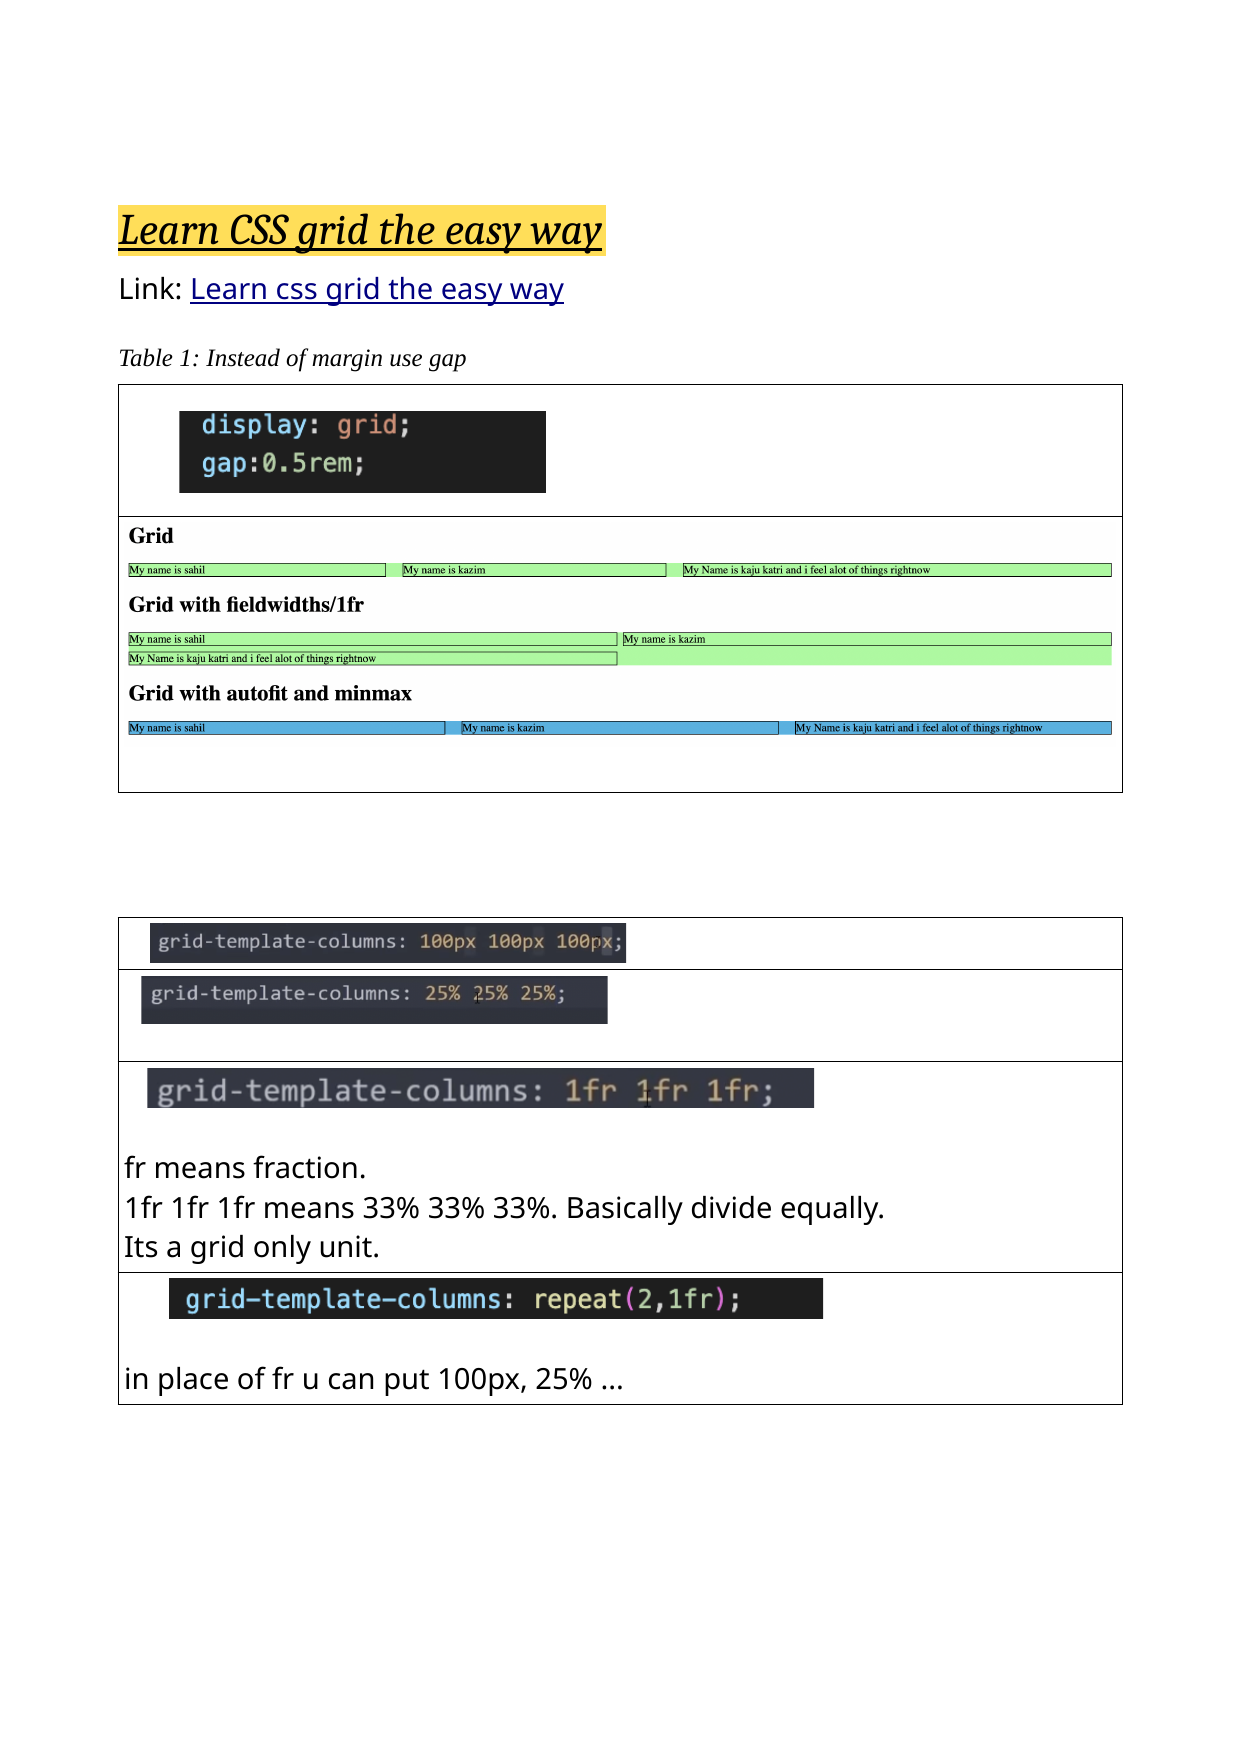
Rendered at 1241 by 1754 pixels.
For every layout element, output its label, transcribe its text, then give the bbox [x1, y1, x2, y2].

table_cell in place of fr u can put 100px, 25% ... [119, 1273, 1122, 1404]
picture [123, 522, 1117, 747]
picture [179, 411, 546, 493]
text Table 1: Instead of margin use gap [118, 343, 1122, 372]
table_header [119, 385, 1122, 516]
text Link: Learn css grid the easy way [118, 268, 1122, 308]
picture [147, 1068, 815, 1108]
table_header [119, 918, 1122, 969]
subtitle Learn CSS grid the easy way [606, 205, 1122, 256]
table_cell [119, 970, 1122, 1061]
picture [150, 923, 627, 963]
picture [169, 1278, 824, 1319]
table_cell fr means fraction. 1fr 1fr 1fr means 33% 33% 33%. Basically divide equally. Its a grid only unit. [119, 1062, 1122, 1272]
table_cell [119, 517, 1122, 792]
picture [141, 976, 608, 1024]
